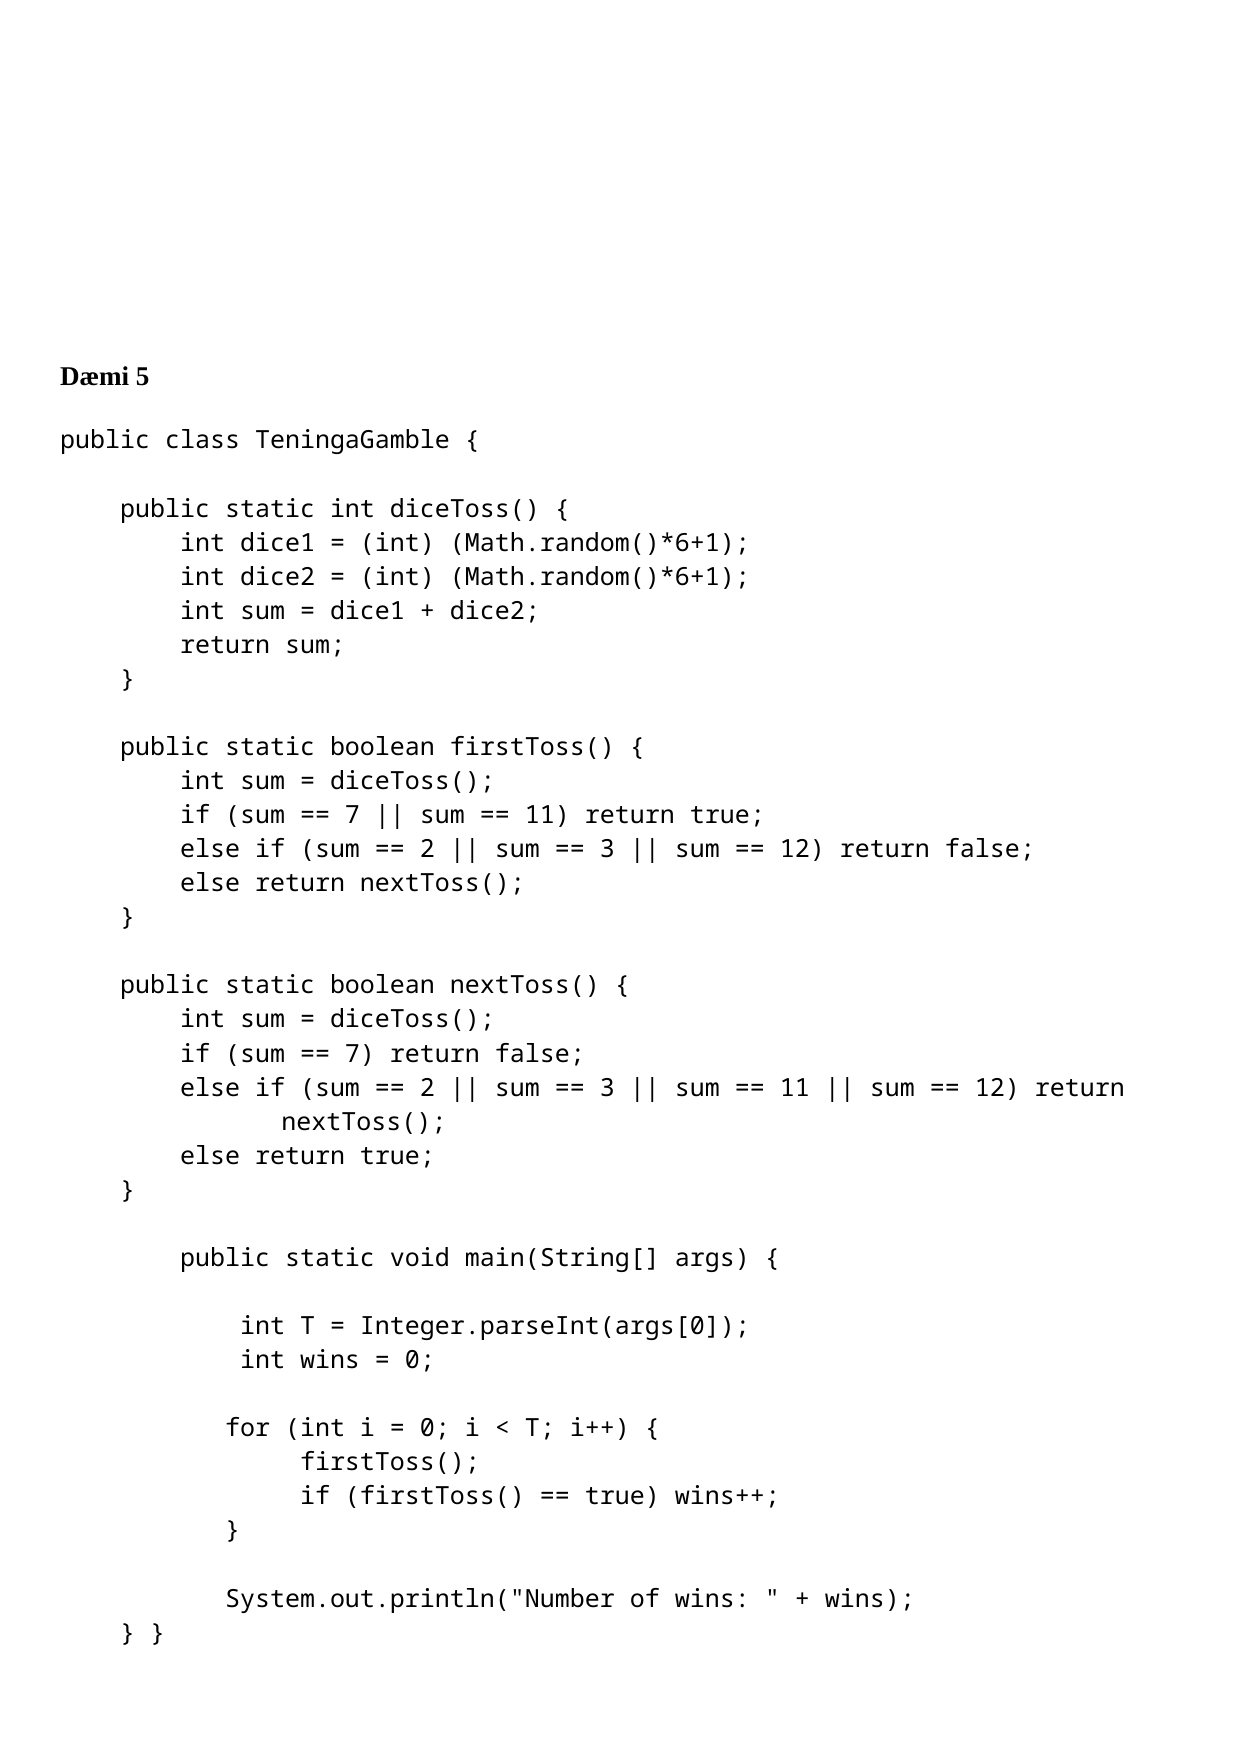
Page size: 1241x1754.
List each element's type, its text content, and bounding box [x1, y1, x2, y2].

text System.out.println("Number of wins: " + wins); [60, 1580, 1194, 1614]
text else return nextToss(); [60, 865, 1194, 899]
text else if (sum == 2 || sum == 3 || sum == 11 || sum == 12) return nextToss(); [60, 1069, 1194, 1137]
text public static int diceToss() { [60, 490, 1194, 524]
text if (sum == 7) return false; [60, 1035, 1194, 1069]
text } [60, 661, 1194, 694]
text } } [60, 1614, 1194, 1648]
text int wins = 0; [60, 1342, 1194, 1376]
text firstToss(); [60, 1444, 1194, 1478]
text int sum = dice1 + dice2; [60, 592, 1194, 626]
text int dice1 = (int) (Math.random()*6+1); [60, 524, 1194, 558]
text Dæmi 5 [60, 360, 1194, 391]
text int sum = diceToss(); [60, 763, 1194, 797]
text } [60, 1171, 1194, 1206]
text public static boolean firstToss() { [60, 729, 1194, 763]
text } [60, 1512, 1194, 1546]
text public static boolean nextToss() { [60, 967, 1194, 1001]
text else return true; [60, 1137, 1194, 1171]
text if (sum == 7 || sum == 11) return true; [60, 797, 1194, 831]
text return sum; [60, 626, 1194, 661]
text if (firstToss() == true) wins++; [60, 1478, 1194, 1512]
text public static void main(String[] args) { [60, 1239, 1194, 1274]
text } [60, 899, 1194, 933]
text int sum = diceToss(); [60, 1001, 1194, 1035]
text int dice2 = (int) (Math.random()*6+1); [60, 558, 1194, 592]
text int T = Integer.parseInt(args[0]); [60, 1308, 1194, 1342]
text for (int i = 0; i < T; i++) { [60, 1410, 1194, 1444]
text public class TeningaGamble { [60, 422, 1194, 456]
text else if (sum == 2 || sum == 3 || sum == 12) return false; [60, 831, 1194, 865]
